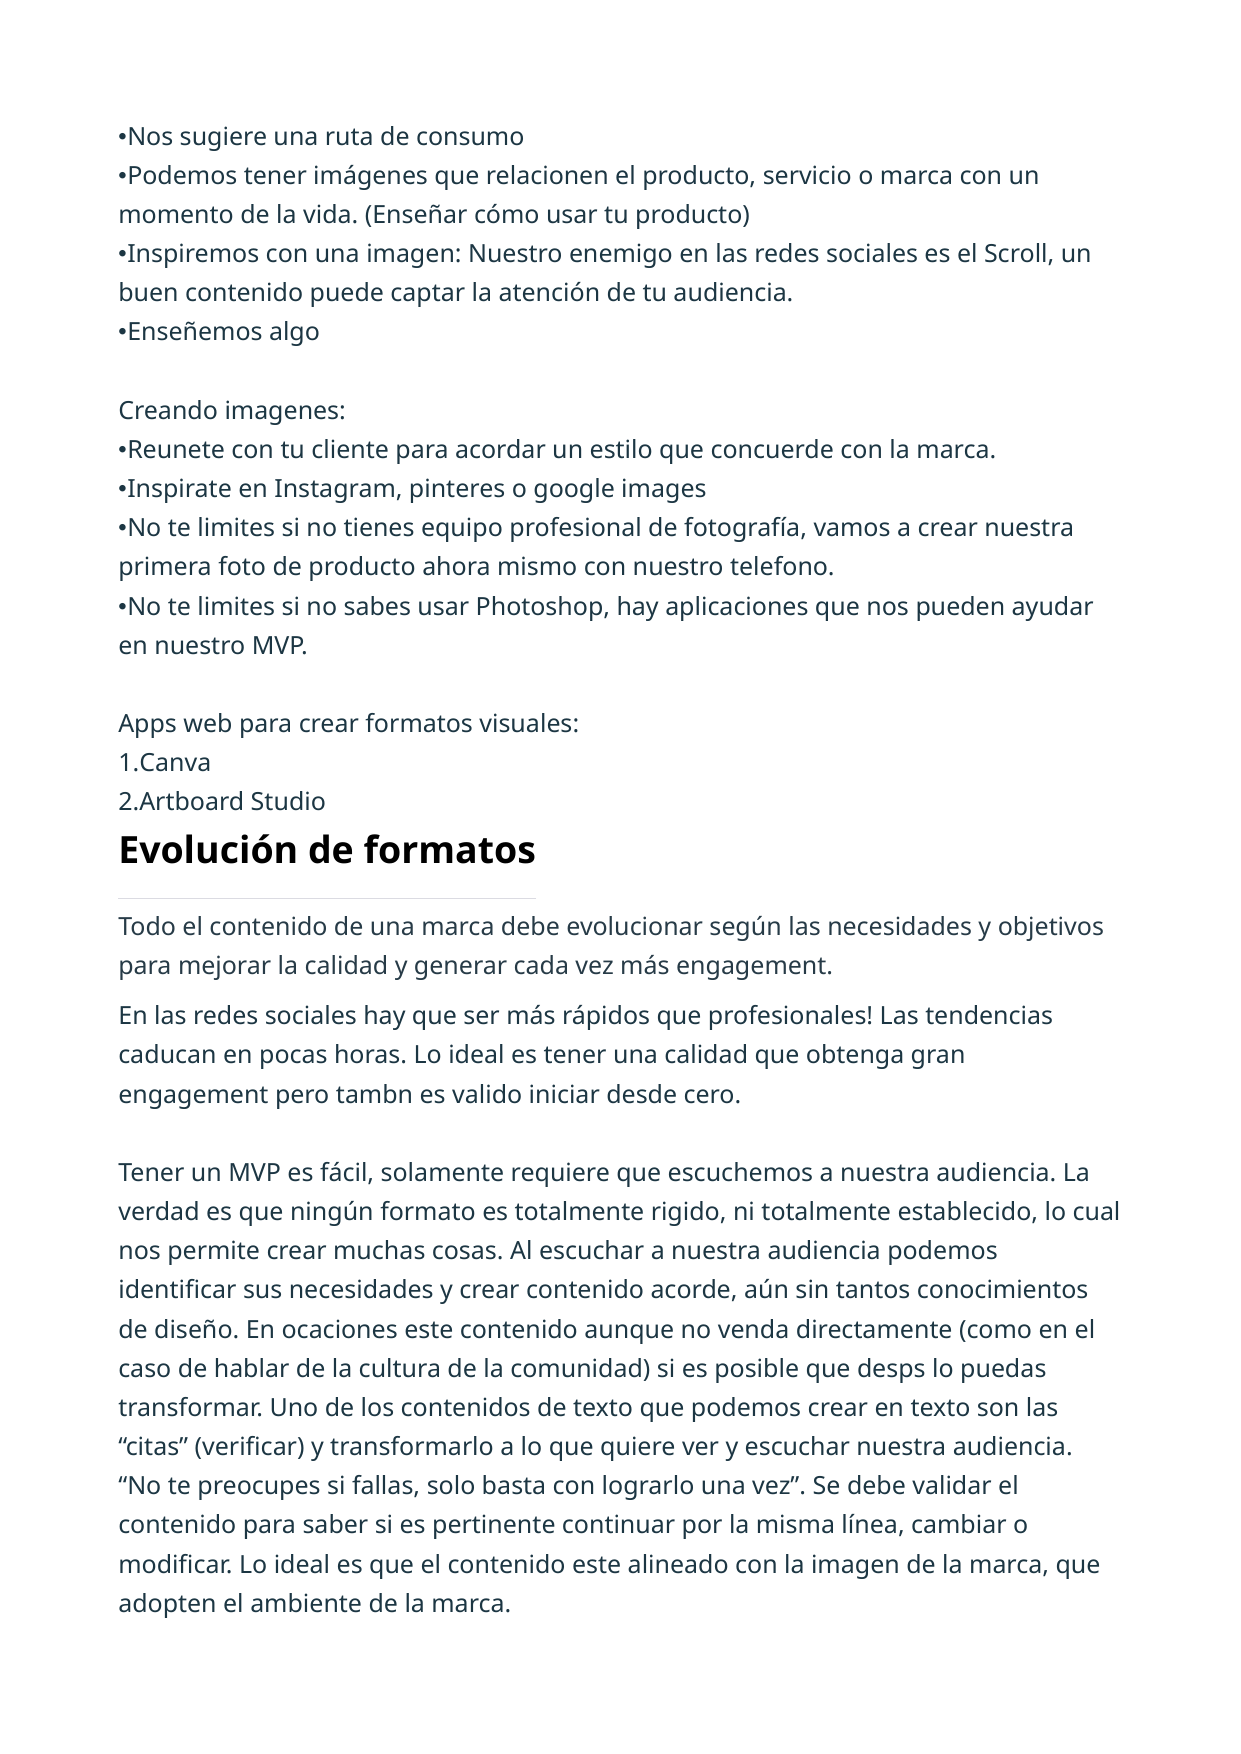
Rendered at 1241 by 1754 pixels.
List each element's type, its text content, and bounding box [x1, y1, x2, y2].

list Nos sugiere una ruta de consumo [118, 118, 1122, 152]
list No te limites si no sabes usar Photoshop, hay aplicaciones que nos pueden ayudar en nuestro MVP. Apps web para crear formatos visuales: [118, 588, 1122, 740]
list Artboard Studio [118, 784, 1122, 818]
list No te limites si no tienes equipo profesional de fotografía, vamos a crear nuestra primera foto de producto ahora mismo con nuestro telefono. [118, 510, 1122, 583]
list Reunete con tu cliente para acordar un estilo que concuerde con la marca. [118, 431, 1122, 466]
text Todo el contenido de una marca debe evolucionar según las necesidades y objetivos para mejorar la calidad y generar cada vez más engagement. [118, 909, 1122, 982]
text Evolución de formatos [118, 823, 1122, 898]
list Enseñemos algo Creando imagenes: [118, 314, 1122, 426]
list Canva [118, 745, 1122, 779]
list Inspiremos con una imagen: Nuestro enemigo en las redes sociales es el Scroll, un buen contenido puede captar la atención de tu audiencia. [118, 236, 1122, 309]
list Podemos tener imágenes que relacionen el producto, servicio o marca con un momento de la vida. (Enseñar cómo usar tu producto) [118, 157, 1122, 231]
text En las redes sociales hay que ser más rápidos que profesionales! Las tendencias caducan en pocas horas. Lo ideal es tener una calidad que obtenga gran engagement pero tambn es valido iniciar desde cero. Tener un MVP es fácil, solamente requiere que escuchemos a nuestra audiencia. La verdad es que ningún formato es totalmente rigido, ni totalmente establecido, lo cual nos permite crear muchas cosas. Al escuchar a nuestra audiencia podemos identificar sus necesidades y crear contenido acorde, aún sin tantos conocimientos de diseño. En ocaciones este contenido aunque no venda directamente (como en el caso de hablar de la cultura de la comunidad) si es posible que desps lo puedas transformar. Uno de los contenidos de texto que podemos crear en texto son las “citas” (verificar) y transformarlo a lo que quiere ver y escuchar nuestra audiencia. “No te preocupes si fallas, solo basta con lograrlo una vez”. Se debe validar el contenido para saber si es pertinente continuar por la misma línea, cambiar o modificar. Lo ideal es que el contenido este alineado con la imagen de la marca, que adopten el ambiente de la marca. [118, 998, 1122, 1619]
list Inspirate en Instagram, pinteres o google images [118, 471, 1122, 505]
